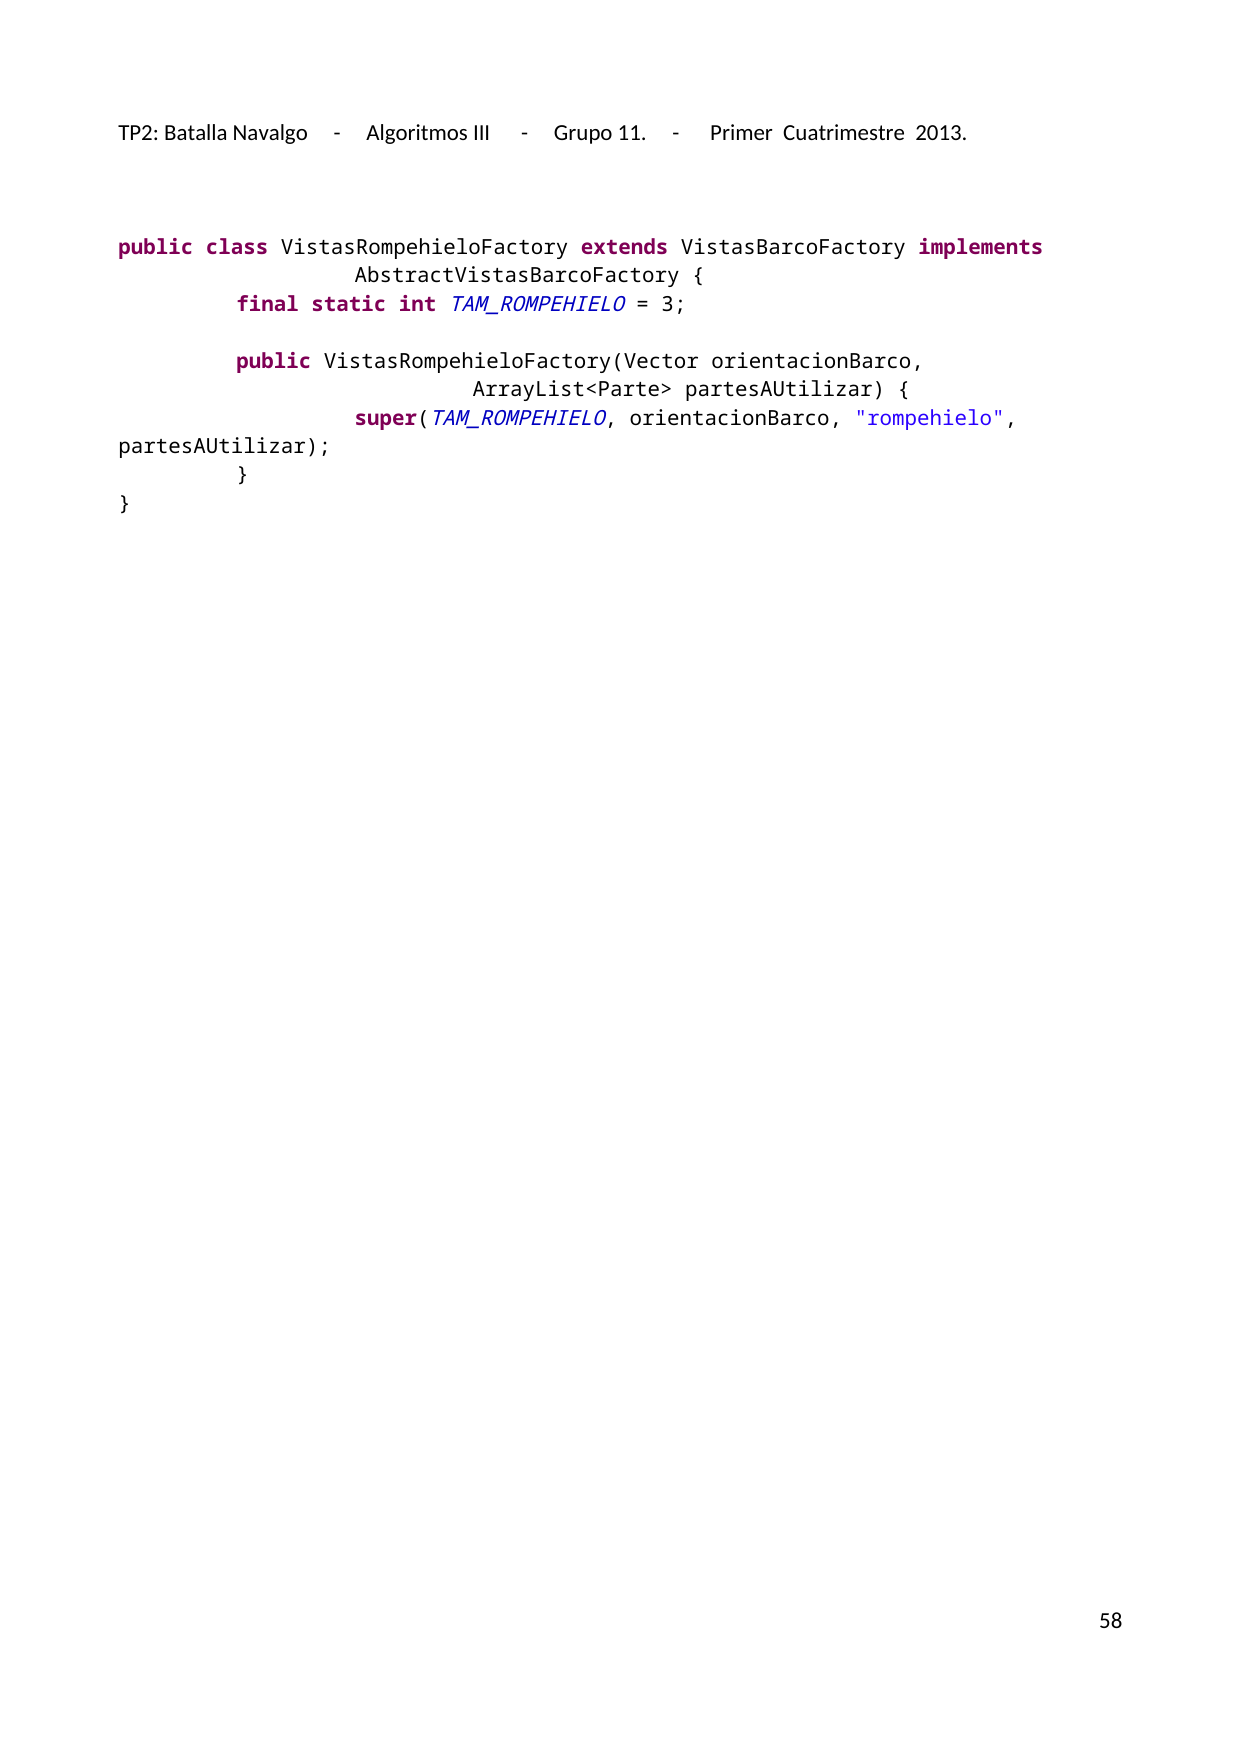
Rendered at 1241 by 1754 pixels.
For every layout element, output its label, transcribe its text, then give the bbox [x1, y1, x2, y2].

text public VistasRompehieloFactory(Vector orientacionBarco, [118, 346, 1122, 374]
text final static int TAM_ROMPEHIELO = 3; [118, 289, 1122, 317]
text ArrayList<Parte> partesAUtilizar) { [118, 374, 1122, 403]
text } [118, 459, 1122, 488]
text public class VistasRompehieloFactory extends VistasBarcoFactory implements [118, 232, 1122, 261]
text super(TAM_ROMPEHIELO, orientacionBarco, "rompehielo", partesAUtilizar); [118, 403, 1122, 459]
text } [118, 488, 1122, 516]
text AbstractVistasBarcoFactory { [118, 261, 1122, 289]
